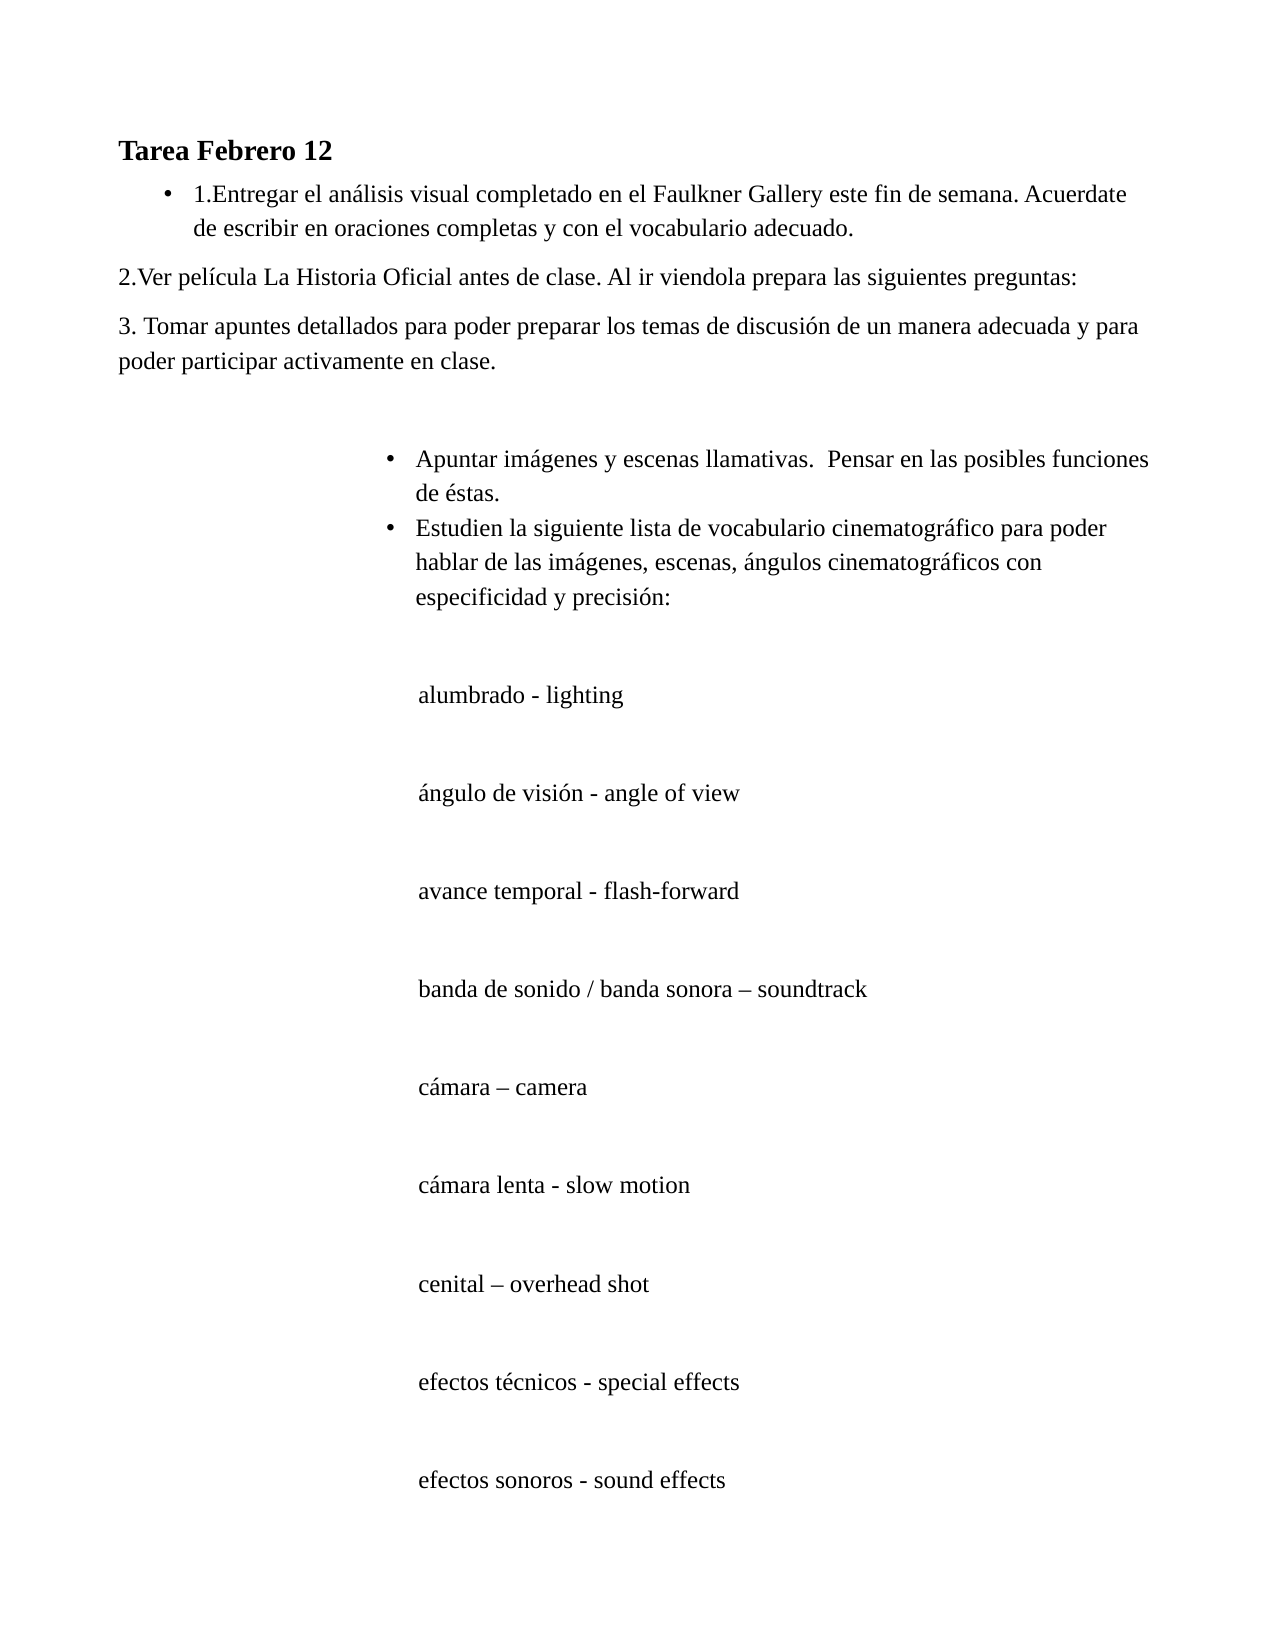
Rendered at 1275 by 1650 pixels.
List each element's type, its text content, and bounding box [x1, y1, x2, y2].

text cámara lenta - slow motion [306, 1171, 1157, 1199]
text banda de sonido / banda sonora – soundtrack [306, 974, 1157, 1003]
text avance temporal - flash-forward [306, 876, 1157, 905]
text ángulo de visión - angle of view [306, 778, 1157, 807]
text efectos técnicos - special effects [306, 1367, 1157, 1396]
text efectos sonoros - sound effects [306, 1465, 1157, 1494]
list Apuntar imágenes y escenas llamativas. Pensar en las posibles funciones de éstas. [386, 444, 1157, 507]
list Estudien la siguiente lista de vocabulario cinematográfico para poder hablar de las imágenes, escenas, ángulos cinematográficos con especificidad y precisión: [386, 513, 1157, 611]
list 1.Entregar el análisis visual completado en el Faulkner Gallery este fin de semana. Acuerdate de escribir en oraciones completas y con el vocabulario adecuado. [164, 179, 1157, 242]
text 3. Tomar apuntes detallados para poder preparar los temas de discusión de un manera adecuada y para poder participar activamente en clase. [118, 311, 1157, 374]
text cámara – camera [306, 1072, 1157, 1101]
text alumbrado - lighting [306, 680, 1157, 709]
text cenital – overhead shot [306, 1269, 1157, 1297]
text 2.Ver película La Historia Oficial antes de clase. Al ir viendola prepara las siguientes preguntas: [118, 262, 1157, 291]
subtitle Tarea Febrero 12 [118, 133, 1157, 166]
